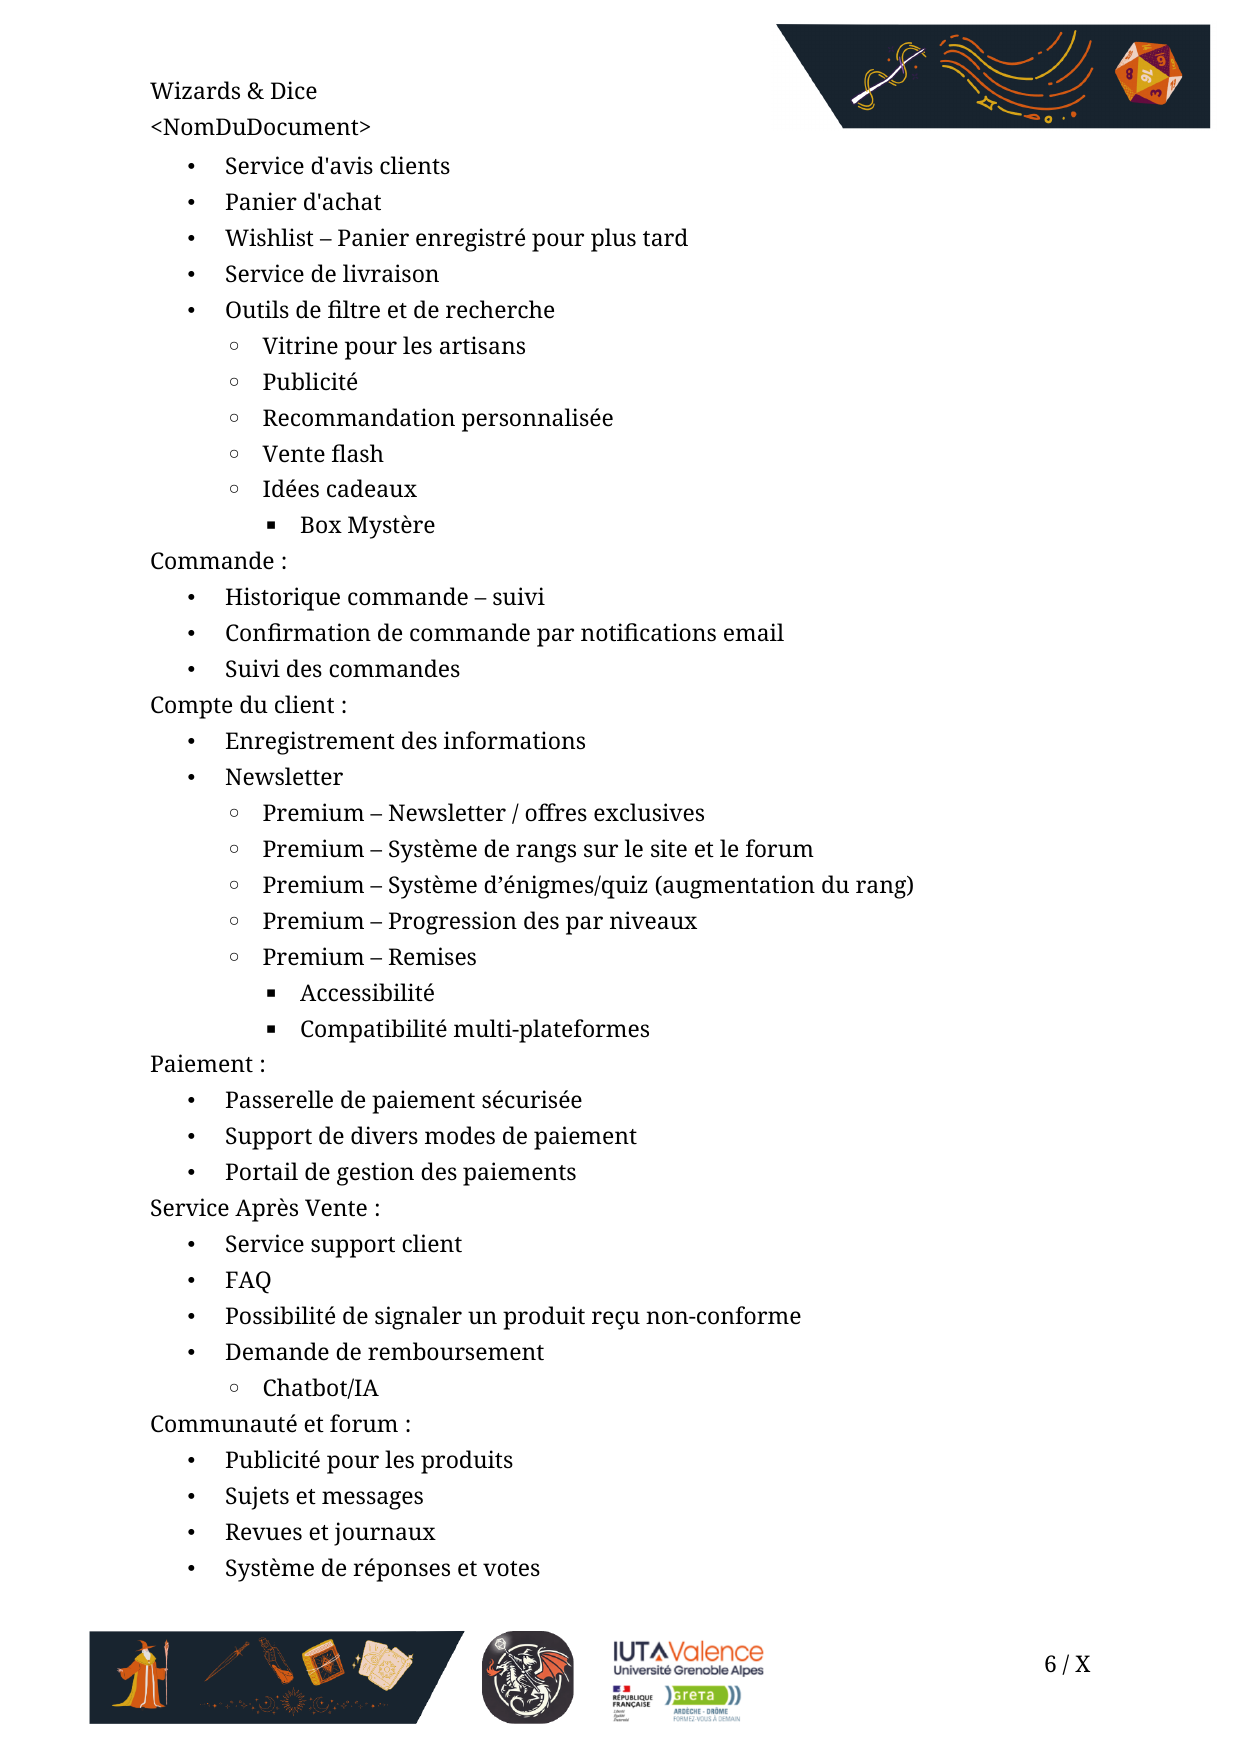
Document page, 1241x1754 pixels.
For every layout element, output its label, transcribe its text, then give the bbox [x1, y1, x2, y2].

text Service Après Vente : [150, 1192, 1090, 1223]
list Publicité pour les produits [187, 1444, 1090, 1475]
list Possibilité de signaler un produit reçu non-conforme [187, 1300, 1090, 1331]
list Compatibilité multi-plateformes [262, 1012, 1090, 1044]
list Newsletter [187, 761, 1090, 792]
text Paiement : [150, 1048, 1090, 1080]
list Wishlist – Panier enregistré pour plus tard [187, 222, 1090, 253]
list Recommandation personnalisée [225, 402, 1090, 433]
list Premium – Remises [225, 941, 1090, 972]
text Commande : [150, 545, 1090, 577]
list Confirmation de commande par notifications email [187, 617, 1090, 648]
list Outils de filtre et de recherche [187, 294, 1090, 325]
list Historique commande – suivi [187, 581, 1090, 612]
list Service support client [187, 1228, 1090, 1259]
list Idées cadeaux [225, 473, 1090, 505]
list Demande de remboursement [187, 1336, 1090, 1367]
list Panier d'achat [187, 186, 1090, 217]
list Premium – Progression des par niveaux [225, 905, 1090, 936]
list Vitrine pour les artisans [225, 330, 1090, 361]
list Vente flash [225, 437, 1090, 469]
list Revues et journaux [187, 1516, 1090, 1547]
list Publicité [225, 366, 1090, 397]
list Suivi des commandes [187, 653, 1090, 684]
list Premium – Newsletter / offres exclusives [225, 797, 1090, 828]
list Support de divers modes de paiement [187, 1120, 1090, 1152]
text Communauté et forum : [150, 1408, 1090, 1439]
list Chatbot/IA [225, 1372, 1090, 1403]
list Enregistrement des informations [187, 725, 1090, 756]
list Premium – Système d’énigmes/quiz (augmentation du rang) [225, 869, 1090, 900]
list Box Mystère [262, 509, 1090, 541]
list Accessibilité [262, 977, 1090, 1008]
list Service d'avis clients [187, 150, 1090, 181]
list Portail de gestion des paiements [187, 1156, 1090, 1187]
text Compte du client : [150, 689, 1090, 720]
list Passerelle de paiement sécurisée [187, 1084, 1090, 1116]
picture [771, 21, 1218, 131]
list Système de réponses et votes [187, 1552, 1090, 1583]
list Premium – Système de rangs sur le site et le forum [225, 833, 1090, 864]
list Sujets et messages [187, 1480, 1090, 1511]
picture [81, 1620, 788, 1733]
list Service de livraison [187, 258, 1090, 289]
list FAQ [187, 1264, 1090, 1295]
